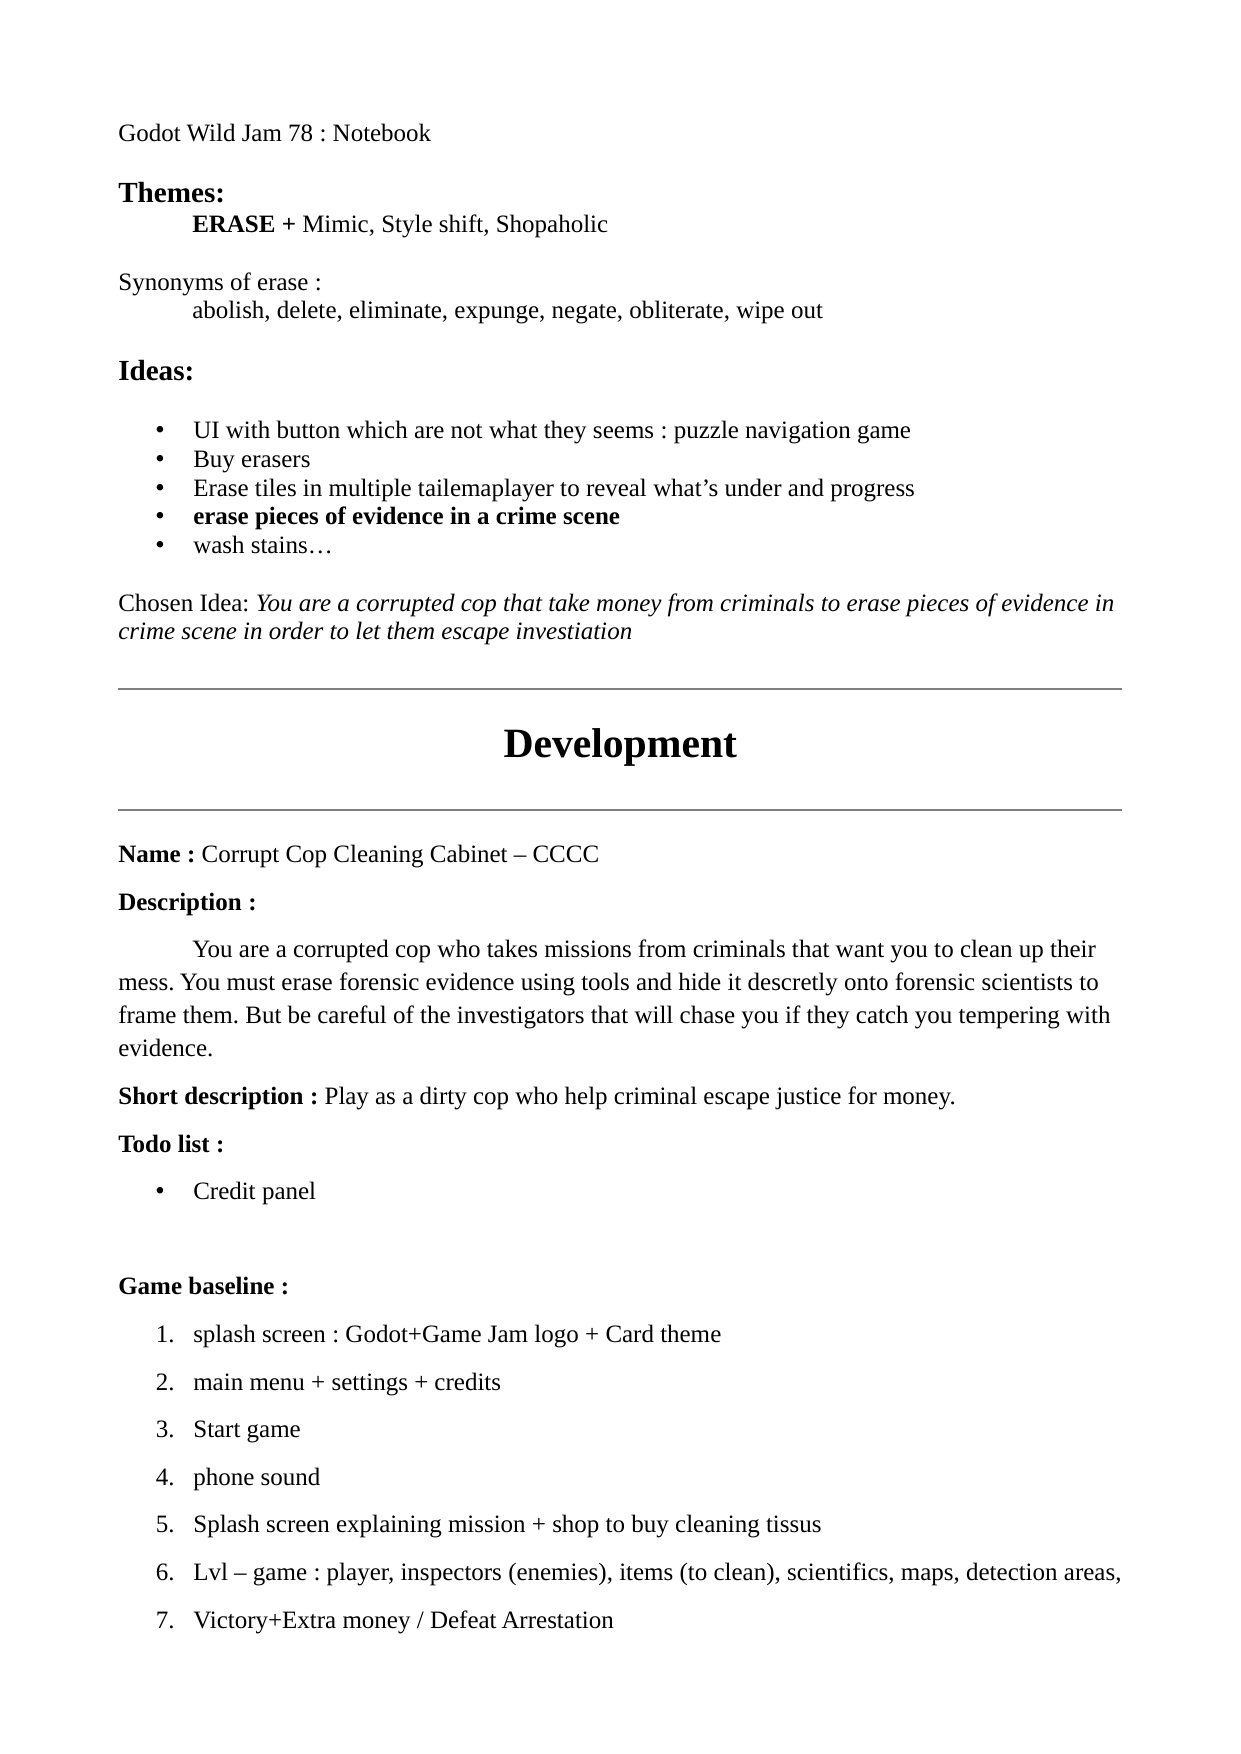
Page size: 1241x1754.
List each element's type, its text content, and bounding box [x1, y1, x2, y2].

list wash stains… [156, 530, 1122, 559]
list Splash screen explaining mission + shop to buy cleaning tissus [156, 1509, 1122, 1538]
text ERASE + Mimic, Style shift, Shopaholic [118, 209, 1122, 238]
list Start game [156, 1414, 1122, 1443]
list splash screen : Godot+Game Jam logo + Card theme [156, 1319, 1122, 1348]
list Credit panel [156, 1176, 1122, 1205]
text Ideas: [118, 353, 1122, 386]
list Buy erasers [156, 444, 1122, 473]
text Godot Wild Jam 78 : Notebook [118, 118, 1122, 147]
list erase pieces of evidence in a crime scene [156, 501, 1122, 530]
text Description : [118, 887, 1122, 916]
text You are a corrupted cop who takes missions from criminals that want you to clean up their mess. You must erase forensic evidence using tools and hide it descretly onto forensic scientists to frame them. But be careful of the investigators that will chase you if they catch you tempering with evidence. [118, 934, 1122, 1062]
list phone sound [156, 1462, 1122, 1491]
text Name : Corrupt Cop Cleaning Cabinet – CCCC [118, 839, 1122, 868]
text Short description : Play as a dirty cop who help criminal escape justice for money. [118, 1081, 1122, 1110]
text Development [118, 718, 1122, 766]
list UI with button which are not what they seems : puzzle navigation game [156, 415, 1122, 444]
list main menu + settings + credits [156, 1367, 1122, 1395]
text Todo list : [118, 1129, 1122, 1157]
text Chosen Idea: You are a corrupted cop that take money from criminals to erase pieces of evidence in crime scene in order to let them escape investiation [118, 588, 1122, 645]
list Victory+Extra money / Defeat Arrestation [156, 1605, 1122, 1633]
text Synonyms of erase : [118, 267, 1122, 295]
text Themes: [118, 176, 1122, 209]
text Game baseline : [118, 1271, 1122, 1300]
list Erase tiles in multiple tailemaplayer to reveal what’s under and progress [156, 473, 1122, 501]
list Lvl – game : player, inspectors (enemies), items (to clean), scientifics, maps, detection areas, [156, 1557, 1122, 1586]
text abolish, delete, eliminate, expunge, negate, obliterate, wipe out [118, 295, 1122, 324]
